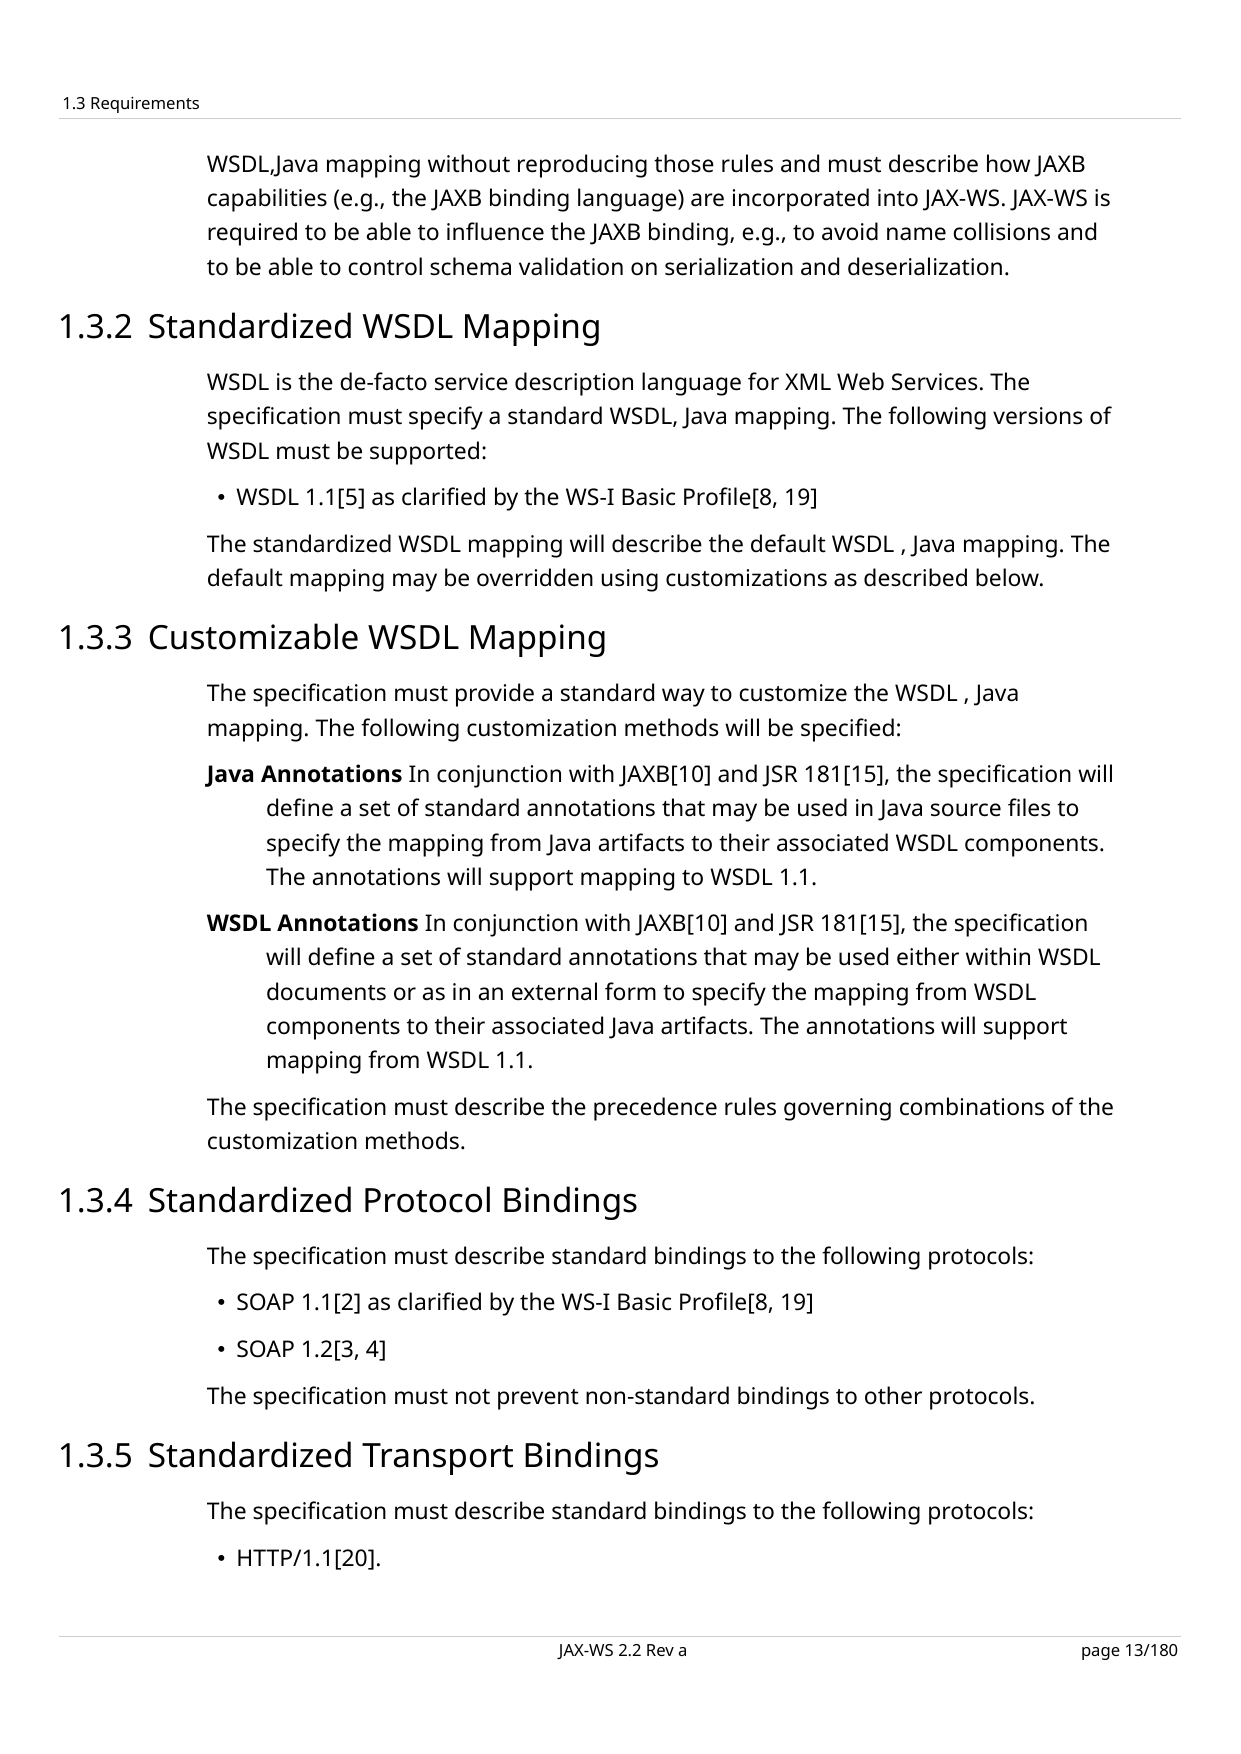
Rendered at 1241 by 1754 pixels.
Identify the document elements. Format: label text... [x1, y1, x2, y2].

list WSDL 1.1[5] as clarified by the WS-I Basic Profile[8, 19] [221, 481, 1181, 512]
text The specification must describe standard bindings to the following protocols: [207, 1240, 1122, 1271]
text Java Annotations In conjunction with JAXB[10] and JSR 181[15], the specification will define a set of standard annotations that may be used in Java source files to specify the mapping from Java artifacts to their associated WSDL components. The annotations will support mapping to WSDL 1.1. [207, 758, 1122, 892]
text WSDL is the de-facto service description language for XML Web Services. The specification must specify a standard WSDL, Java mapping. The following versions of WSDL must be supported: [207, 366, 1122, 466]
list SOAP 1.1[2] as clarified by the WS-I Basic Profile[8, 19] [221, 1286, 1181, 1318]
subtitle Customizable WSDL Mapping [133, 614, 1181, 659]
subtitle Standardized Transport Bindings [133, 1432, 1181, 1478]
text The specification must not prevent non-standard bindings to other protocols. [207, 1380, 1122, 1411]
text The specification must describe the precedence rules governing combinations of the customization methods. [207, 1091, 1122, 1156]
text WSDL Annotations In conjunction with JAXB[10] and JSR 181[15], the specification will define a set of standard annotations that may be used either within WSDL documents or as in an external form to specify the mapping from WSDL components to their associated Java artifacts. The annotations will support mapping from WSDL 1.1. [207, 907, 1122, 1076]
text The standardized WSDL mapping will describe the default WSDL , Java mapping. The default mapping may be overridden using customizations as described below. [207, 528, 1122, 593]
subtitle Standardized Protocol Bindings [133, 1177, 1181, 1222]
subtitle Standardized WSDL Mapping [133, 303, 1181, 348]
text The specification must describe standard bindings to the following protocols: [207, 1495, 1122, 1527]
text WSDL,Java mapping without reproducing those rules and must describe how JAXB capabilities (e.g., the JAXB binding language) are incorporated into JAX-WS. JAX-WS is required to be able to influence the JAXB binding, e.g., to avoid name collisions and to be able to control schema validation on serialization and deserialization. [207, 147, 1122, 282]
list HTTP/1.1[20]. [221, 1541, 1181, 1573]
list SOAP 1.2[3, 4] [221, 1333, 1181, 1364]
text The specification must provide a standard way to customize the WSDL , Java mapping. The following customization methods will be specified: [207, 677, 1122, 743]
